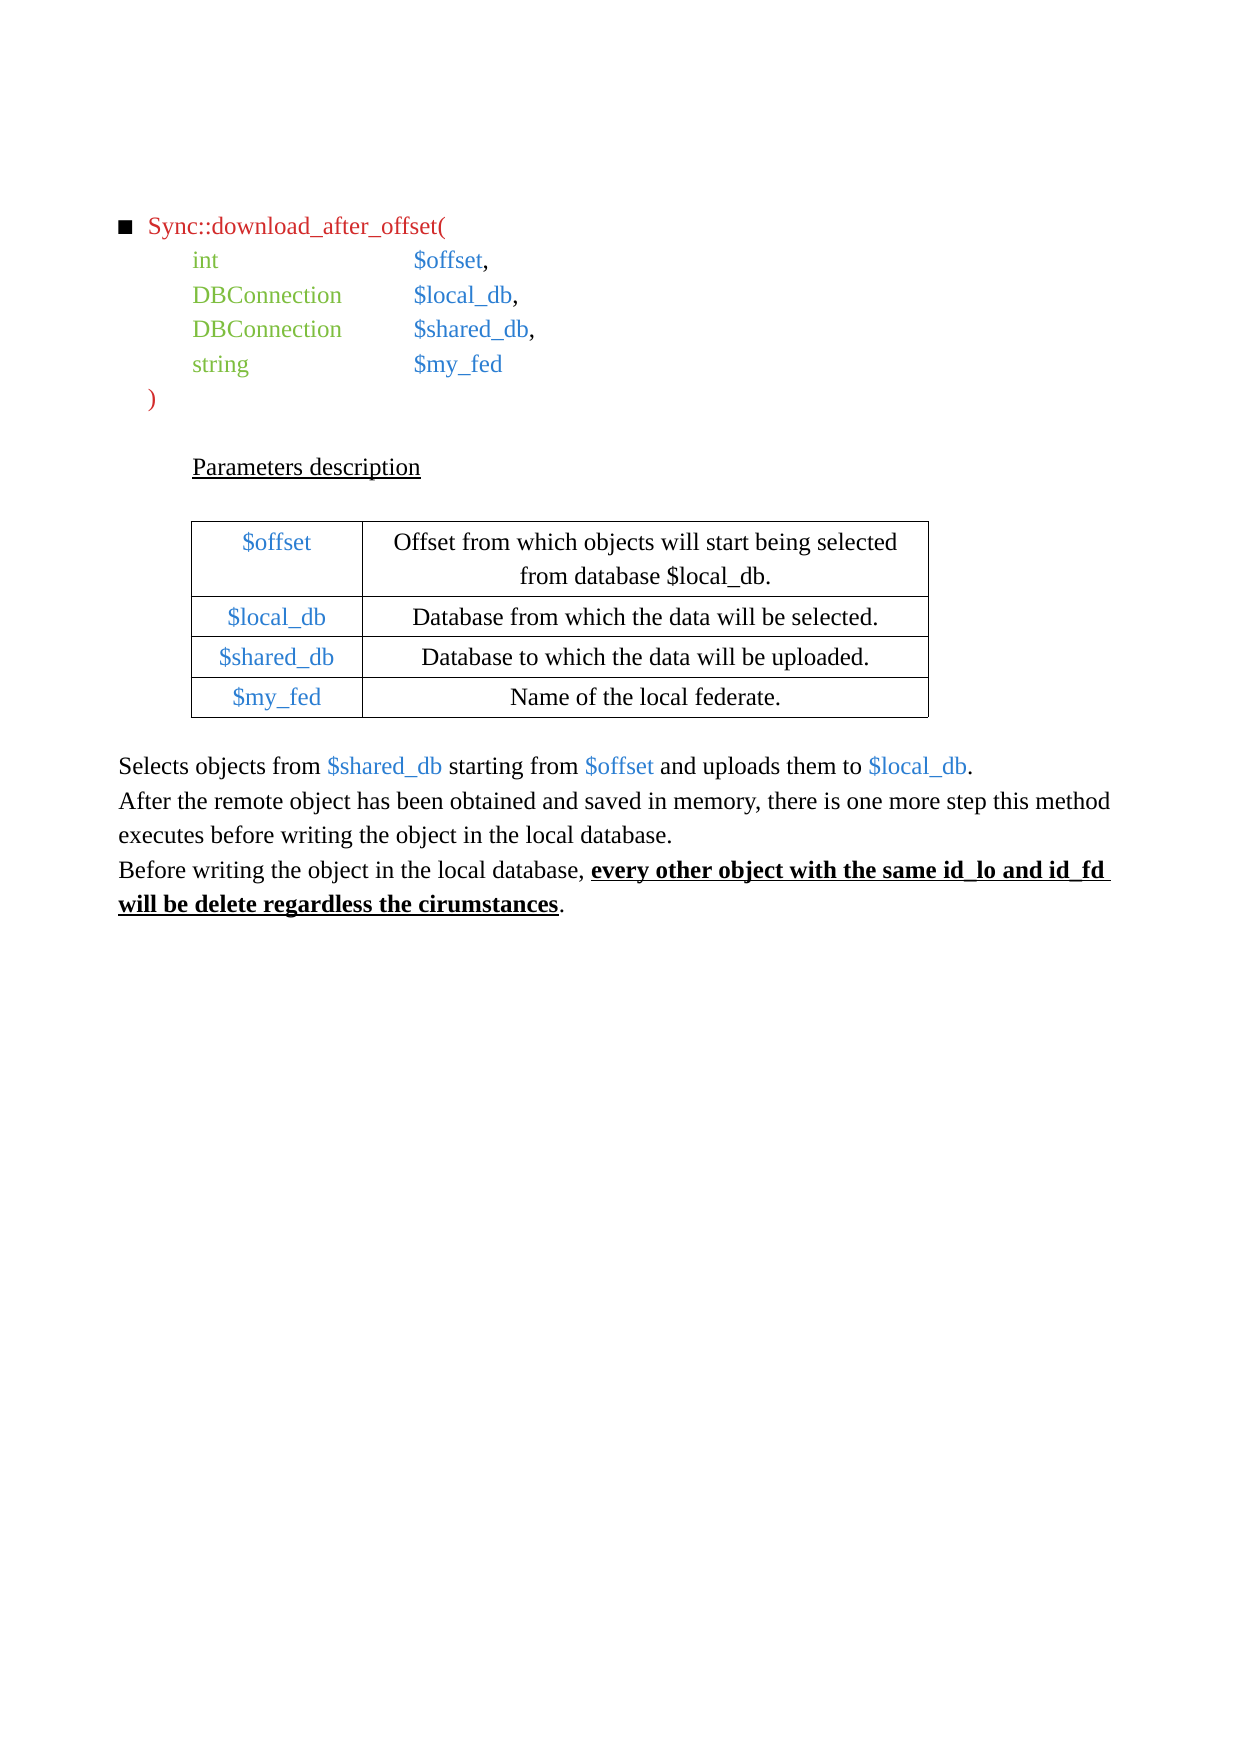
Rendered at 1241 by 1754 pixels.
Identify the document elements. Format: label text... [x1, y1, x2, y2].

text Selects objects from $shared_db starting from $offset and uploads them to $local_db. After the remote object has been obtained and saved in memory, there is one more step this method executes before writing the object in the local database. Before writing the object in the local database, every other object with the same id_lo and id_fd will be delete regardless the cirumstances. [118, 717, 1122, 918]
table_cell Database from which the data will be selected. [363, 597, 928, 636]
table_cell $shared_db [192, 637, 362, 677]
list Sync::download_after_offset( int $offset, DBConnection $local_db, DBConnection $shared_db, string $my_fed ) Parameters description [118, 211, 1122, 515]
table_cell $local_db [192, 597, 362, 636]
table_header $offset [192, 522, 362, 596]
table_cell Name of the local federate. [363, 678, 928, 717]
table_cell $my_fed [192, 678, 362, 717]
table_cell Database to which the data will be uploaded. [363, 637, 928, 677]
table_header Offset from which objects will start being selected from database $local_db. [363, 522, 928, 596]
